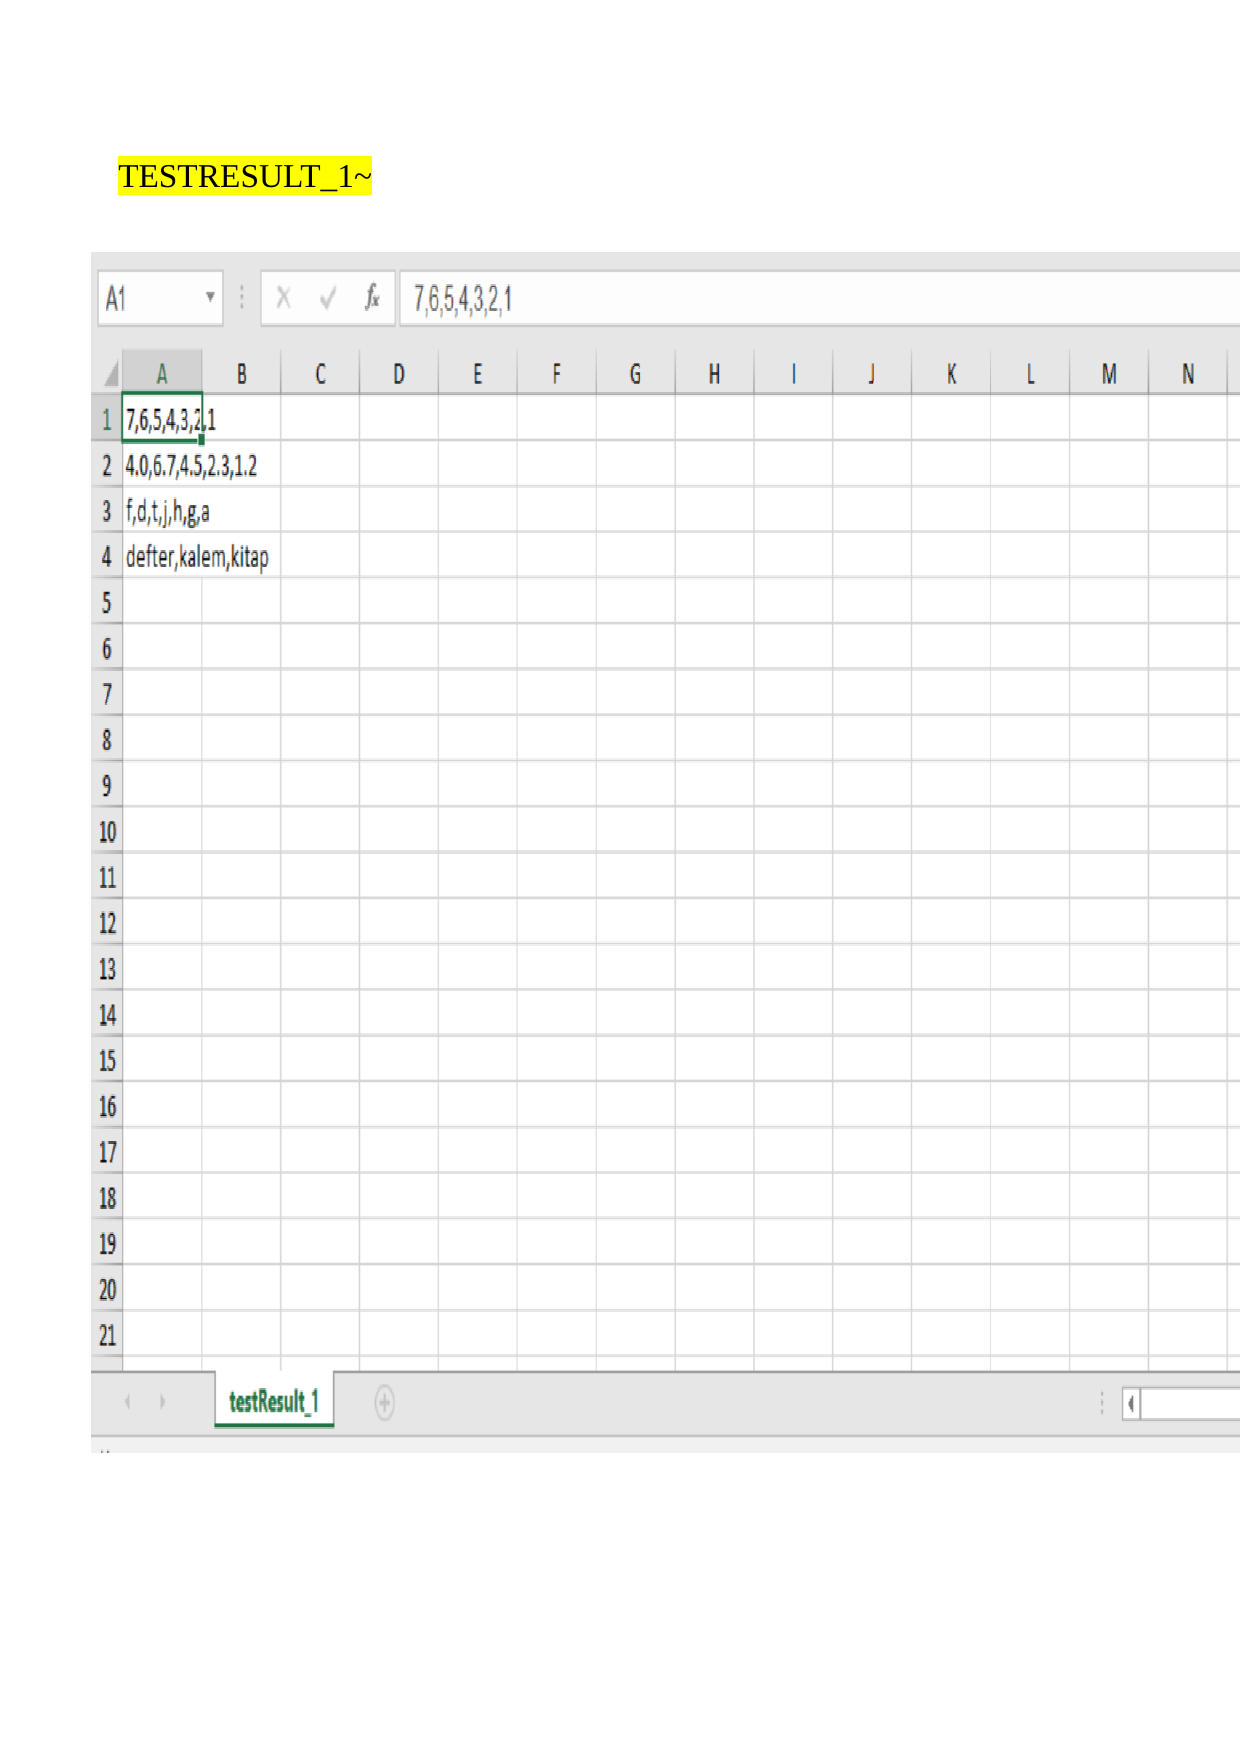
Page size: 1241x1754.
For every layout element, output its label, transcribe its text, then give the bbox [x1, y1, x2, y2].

picture [91, 252, 1240, 1453]
text TESTRESULT_1~ [118, 156, 1122, 195]
